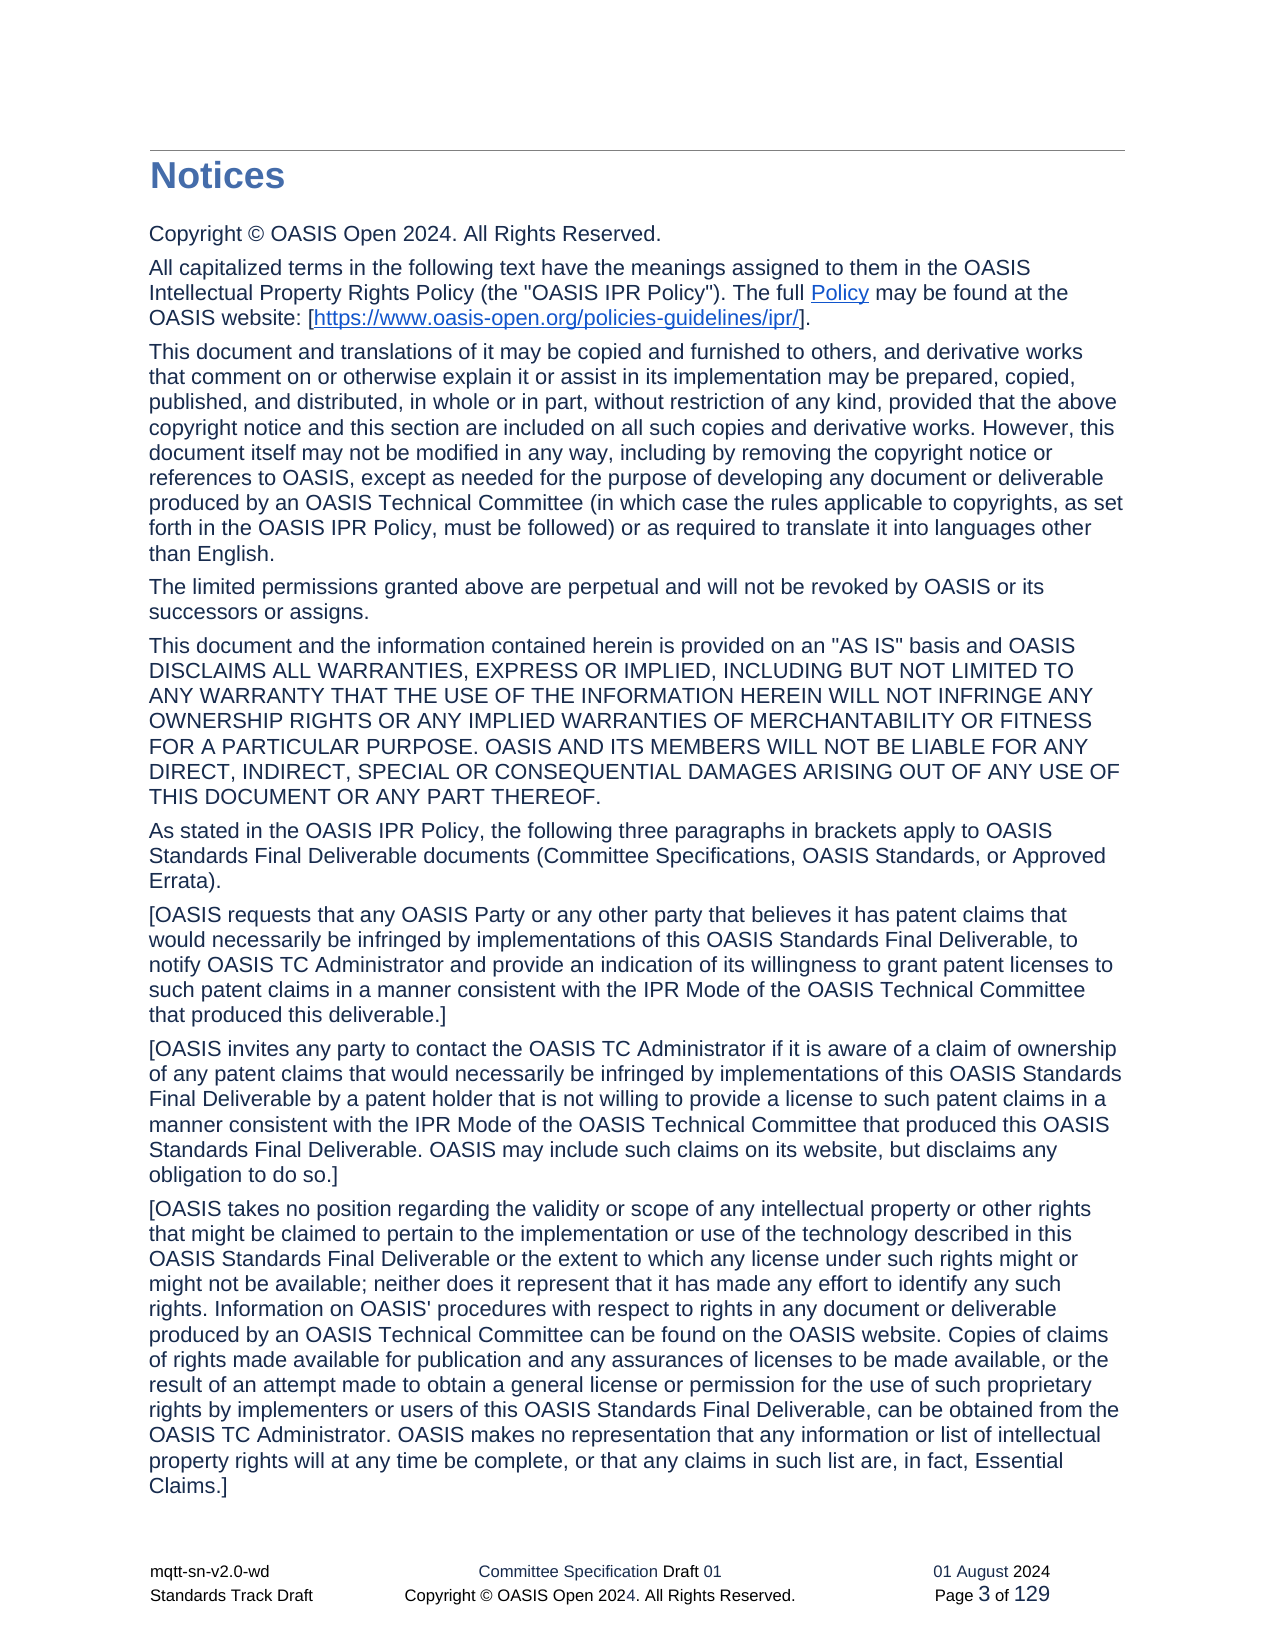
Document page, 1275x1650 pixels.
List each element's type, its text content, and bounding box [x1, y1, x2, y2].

text [OASIS requests that any OASIS Party or any other party that believes it has patent claims that would necessarily be infringed by implementations of this OASIS Standards Final Deliverable, to notify OASIS TC Administrator and provide an indication of its willingness to grant patent licenses to such patent claims in a manner consistent with the IPR Mode of the OASIS Technical Committee that produced this deliverable.] [148, 901, 1124, 1027]
text This document and the information contained herein is provided on an "AS IS" basis and OASIS DISCLAIMS ALL WARRANTIES, EXPRESS OR IMPLIED, INCLUDING BUT NOT LIMITED TO ANY WARRANTY THAT THE USE OF THE INFORMATION HEREIN WILL NOT INFRINGE ANY OWNERSHIP RIGHTS OR ANY IMPLIED WARRANTIES OF MERCHANTABILITY OR FITNESS FOR A PARTICULAR PURPOSE. OASIS AND ITS MEMBERS WILL NOT BE LIABLE FOR ANY DIRECT, INDIRECT, SPECIAL OR CONSEQUENTIAL DAMAGES ARISING OUT OF ANY USE OF THIS DOCUMENT OR ANY PART THEREOF. [148, 633, 1124, 809]
text [OASIS takes no position regarding the validity or scope of any intellectual property or other rights that might be claimed to pertain to the implementation or use of the technology described in this OASIS Standards Final Deliverable or the extent to which any license under such rights might or might not be available; neither does it represent that it has made any effort to identify any such rights. Information on OASIS' procedures with respect to rights in any document or deliverable produced by an OASIS Technical Committee can be found on the OASIS website. Copies of claims of rights made available for publication and any assurances of licenses to be made available, or the result of an attempt made to obtain a general license or permission for the use of such proprietary rights by implementers or users of this OASIS Standards Final Deliverable, can be obtained from the OASIS TC Administrator. OASIS makes no representation that any information or list of intellectual property rights will at any time be complete, or that any claims in such list are, in fact, Essential Claims.] [148, 1195, 1124, 1498]
text Notices [150, 151, 1125, 196]
text All capitalized terms in the following text have the meanings assigned to them in the OASIS Intellectual Property Rights Policy (the "OASIS IPR Policy"). The full Policy may be found at the OASIS website: [https://www.oasis-open.org/policies-guidelines/ipr/]. [148, 255, 1124, 330]
text As stated in the OASIS IPR Policy, the following three paragraphs in brackets apply to OASIS Standards Final Deliverable documents (Committee Specifications, OASIS Standards, or Approved Errata). [148, 817, 1124, 893]
text This document and translations of it may be copied and furnished to others, and derivative works that comment on or otherwise explain it or assist in its implementation may be prepared, copied, published, and distributed, in whole or in part, without restriction of any kind, provided that the above copyright notice and this section are included on all such copies and derivative works. However, this document itself may not be modified in any way, including by removing the copyright notice or references to OASIS, except as needed for the purpose of developing any document or deliverable produced by an OASIS Technical Committee (in which case the rules applicable to copyrights, as set forth in the OASIS IPR Policy, must be followed) or as required to translate it into languages other than English. [148, 339, 1124, 566]
text The limited permissions granted above are perpetual and will not be revoked by OASIS or its successors or assigns. [148, 574, 1124, 624]
text [OASIS invites any party to contact the OASIS TC Administrator if it is aware of a claim of ownership of any patent claims that would necessarily be infringed by implementations of this OASIS Standards Final Deliverable by a patent holder that is not willing to provide a license to such patent claims in a manner consistent with the IPR Mode of the OASIS Technical Committee that produced this OASIS Standards Final Deliverable. OASIS may include such claims on its website, but disclaims any obligation to do so.] [148, 1036, 1124, 1187]
text Copyright © OASIS Open 2024. All Rights Reserved. [148, 221, 1124, 246]
